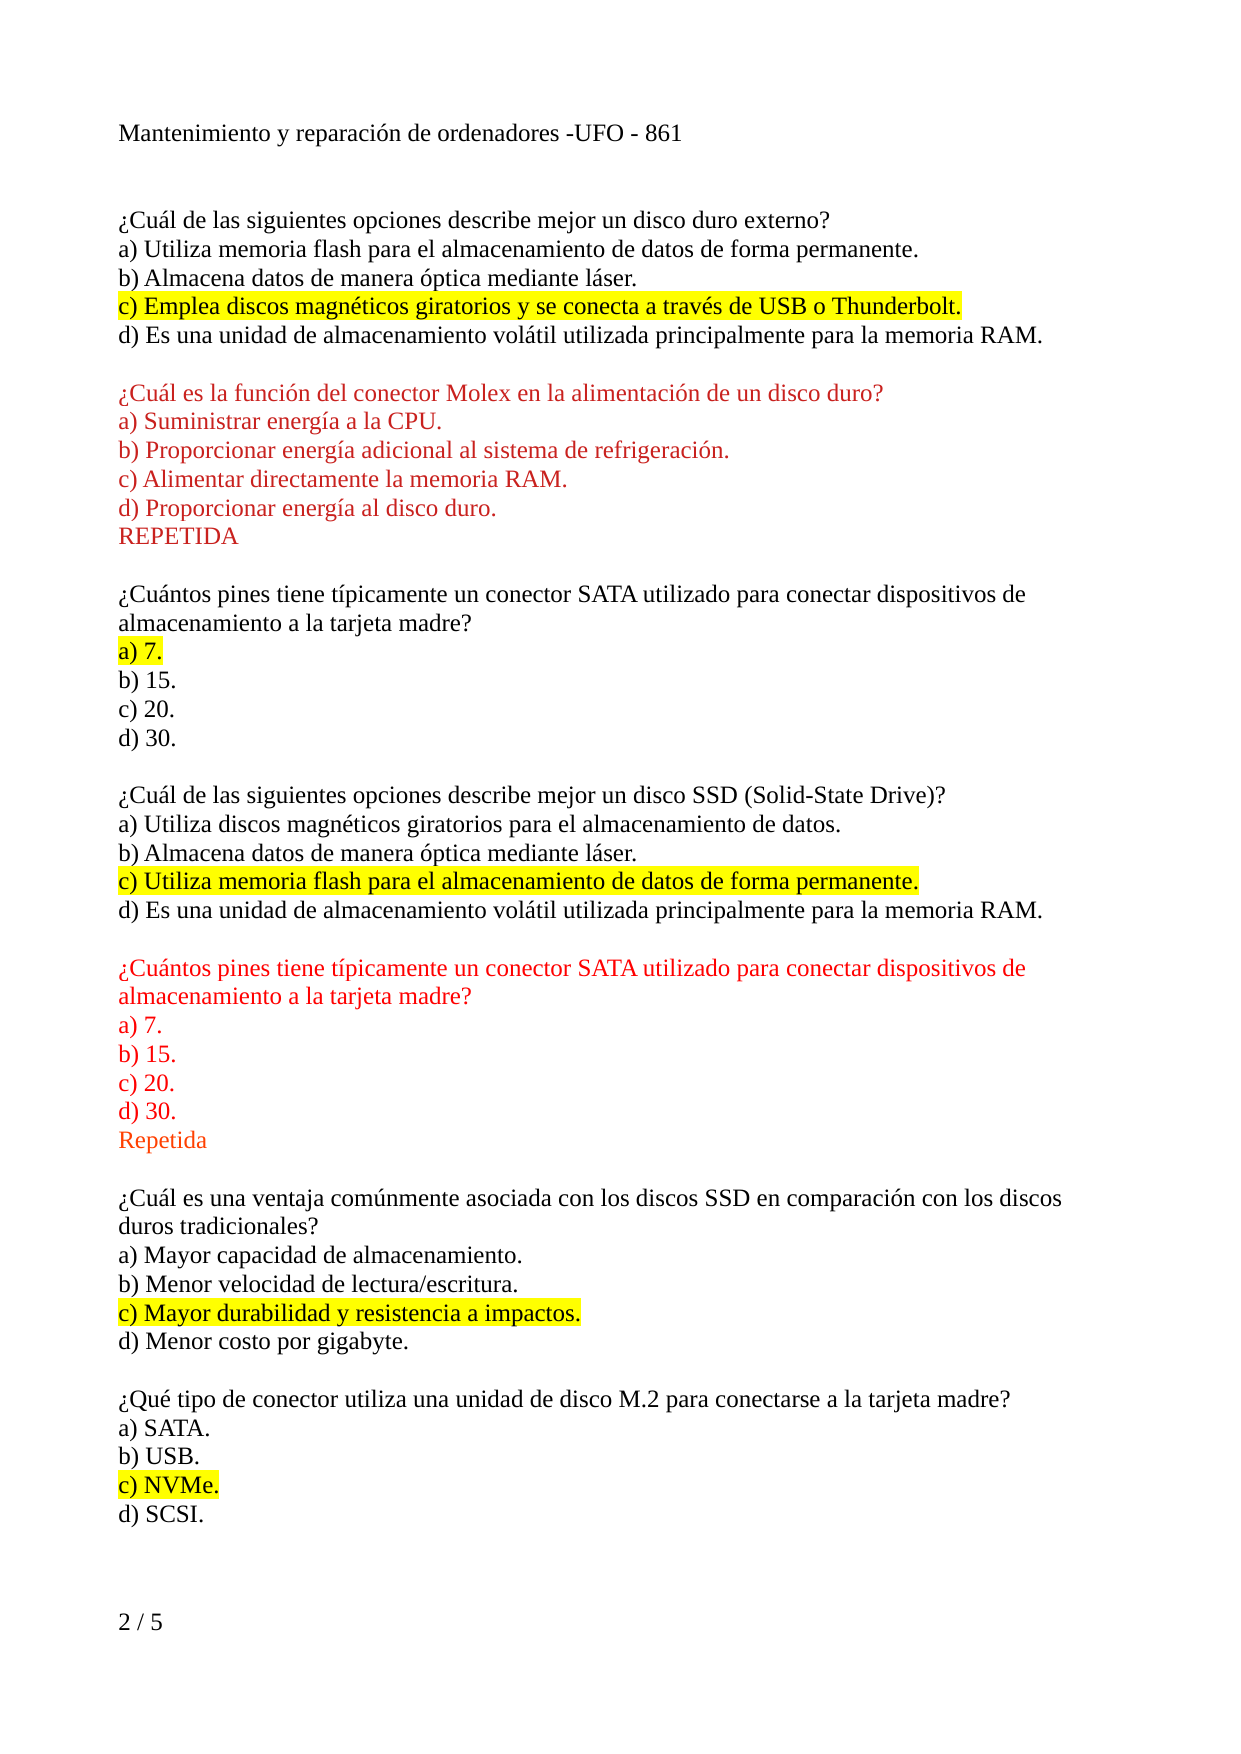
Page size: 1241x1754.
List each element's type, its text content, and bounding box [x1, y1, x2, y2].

text d) Es una unidad de almacenamiento volátil utilizada principalmente para la memoria RAM. [118, 320, 1122, 349]
text d) SCSI. [118, 1499, 1122, 1528]
text d) Es una unidad de almacenamiento volátil utilizada principalmente para la memoria RAM. [118, 895, 1122, 924]
text a) Mayor capacidad de almacenamiento. [118, 1240, 1122, 1269]
text Repetida [118, 1125, 1122, 1154]
text ¿Cuál es una ventaja comúnmente asociada con los discos SSD en comparación con los discos duros tradicionales? [118, 1183, 1122, 1240]
text d) 30. [118, 1096, 1122, 1125]
text ¿Cuántos pines tiene típicamente un conector SATA utilizado para conectar dispositivos de almacenamiento a la tarjeta madre? [118, 579, 1122, 636]
text a) Utiliza discos magnéticos giratorios para el almacenamiento de datos. [118, 809, 1122, 838]
text c) Utiliza memoria flash para el almacenamiento de datos de forma permanente. [118, 866, 1122, 895]
text a) Suministrar energía a la CPU. [118, 406, 1122, 435]
text d) 30. [118, 723, 1122, 751]
text ¿Qué tipo de conector utiliza una unidad de disco M.2 para conectarse a la tarjeta madre? [118, 1384, 1122, 1413]
text b) Menor velocidad de lectura/escritura. [118, 1269, 1122, 1298]
text ¿Cuál de las siguientes opciones describe mejor un disco duro externo? [118, 205, 1122, 234]
text b) 15. [118, 665, 1122, 694]
text ¿Cuántos pines tiene típicamente un conector SATA utilizado para conectar dispositivos de almacenamiento a la tarjeta madre? [118, 953, 1122, 1010]
text d) Menor costo por gigabyte. [118, 1326, 1122, 1355]
text b) Almacena datos de manera óptica mediante láser. [118, 838, 1122, 866]
text b) 15. [118, 1039, 1122, 1068]
text a) 7. [118, 1010, 1122, 1039]
text c) Alimentar directamente la memoria RAM. [118, 464, 1122, 493]
text REPETIDA [118, 521, 1122, 550]
text b) USB. [118, 1441, 1122, 1470]
text a) Utiliza memoria flash para el almacenamiento de datos de forma permanente. [118, 234, 1122, 263]
text b) Proporcionar energía adicional al sistema de refrigeración. [118, 435, 1122, 464]
text d) Proporcionar energía al disco duro. [118, 493, 1122, 521]
text b) Almacena datos de manera óptica mediante láser. [118, 263, 1122, 291]
text c) Mayor durabilidad y resistencia a impactos. [118, 1298, 1122, 1326]
text c) 20. [118, 694, 1122, 723]
text a) SATA. [118, 1413, 1122, 1441]
text ¿Cuál es la función del conector Molex en la alimentación de un disco duro? [118, 378, 1122, 406]
text c) NVMe. [118, 1470, 1122, 1499]
text a) 7. [118, 636, 1122, 665]
text c) 20. [118, 1068, 1122, 1096]
text c) Emplea discos magnéticos giratorios y se conecta a través de USB o Thunderbolt. [118, 291, 1122, 320]
text ¿Cuál de las siguientes opciones describe mejor un disco SSD (Solid-State Drive)? [118, 780, 1122, 809]
